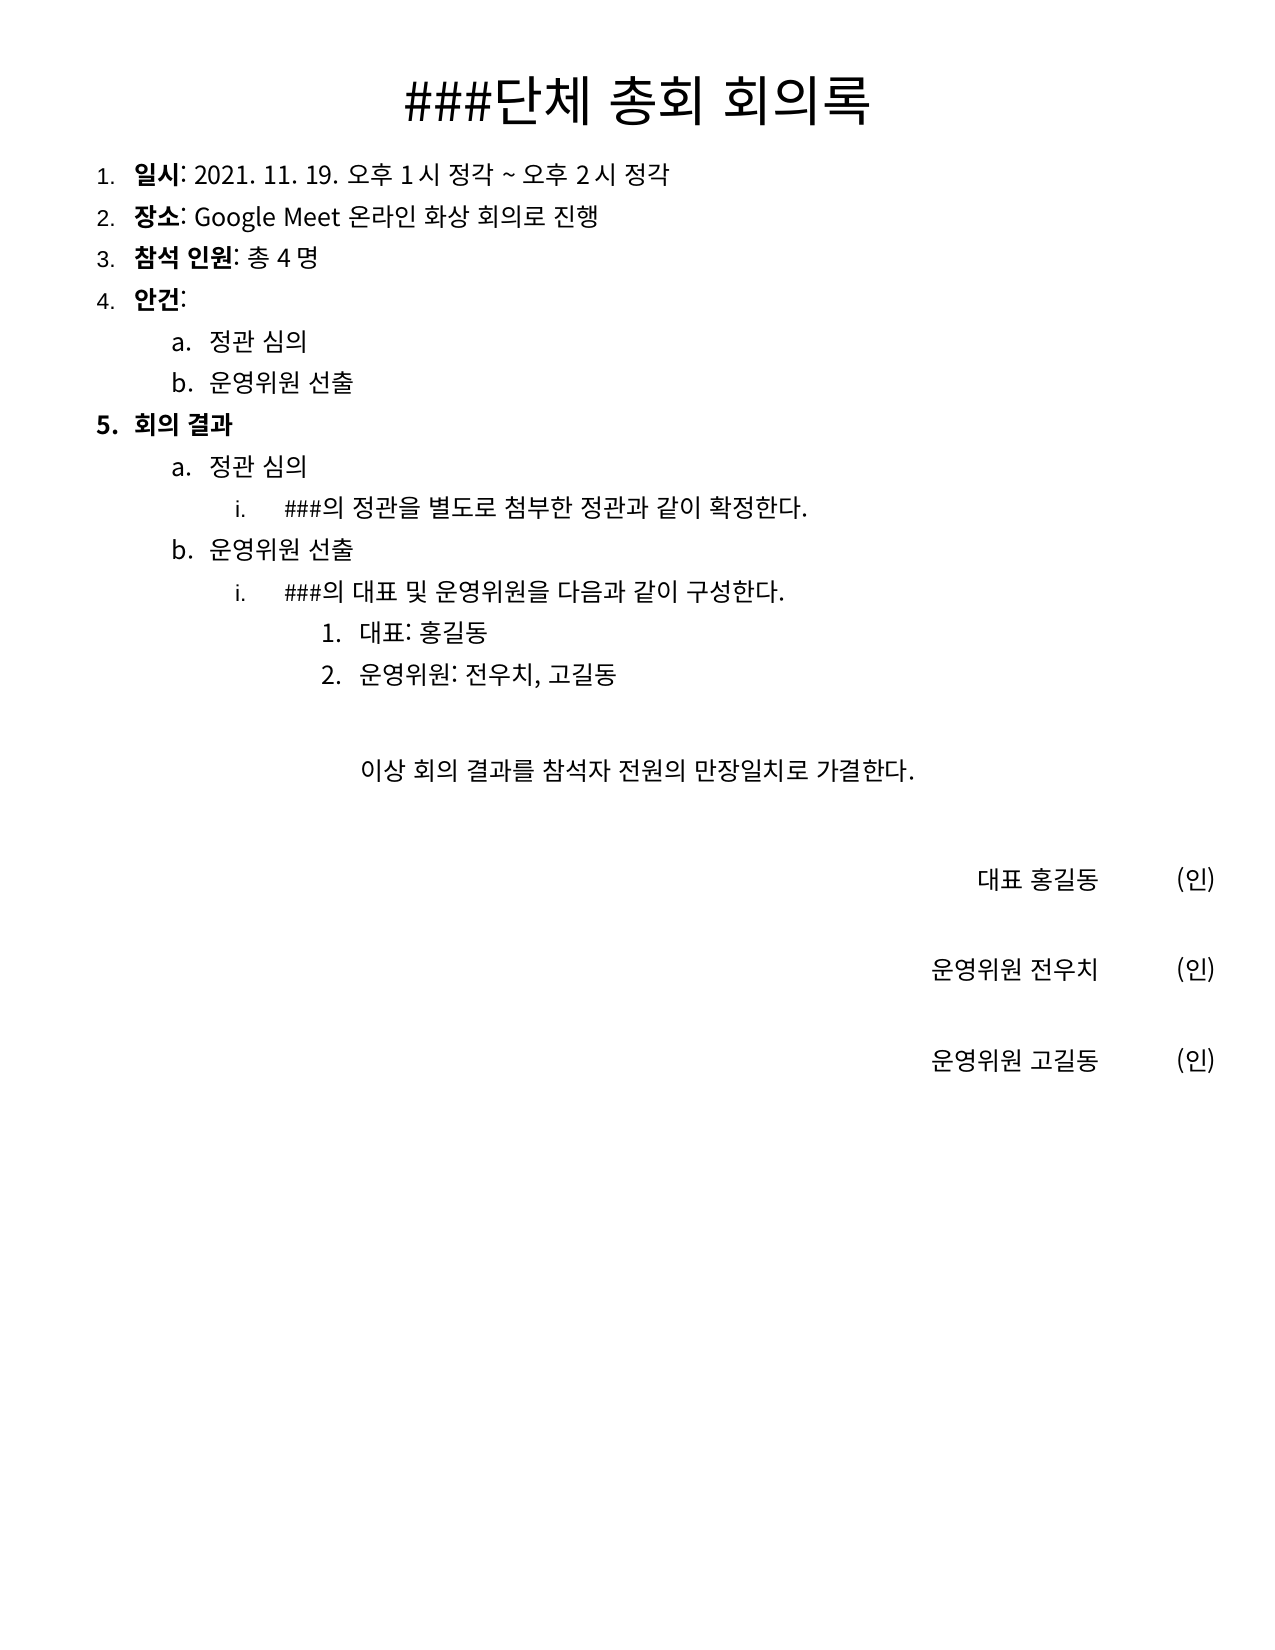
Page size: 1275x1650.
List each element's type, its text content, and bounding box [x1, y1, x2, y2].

list 일시: 2021. 11. 19. 오후 1시 정각 ~ 오후 2시 정각 [96, 155, 1216, 192]
list 운영위원 선출 [171, 530, 1216, 567]
list 대표: 홍길동 [321, 614, 1216, 650]
list 참석 인원: 총 4명 [96, 239, 1216, 275]
list 운영위원: 전우치, 고길동 [321, 655, 1216, 692]
list 안건: [96, 280, 1216, 317]
list 운영위원 선출 [171, 364, 1216, 400]
list ###의 대표 및 운영위원을 다음과 같이 구성한다. [246, 572, 1216, 608]
list 정관 심의 [171, 447, 1216, 483]
list 장소: Google Meet 온라인 화상 회의로 진행 [96, 197, 1216, 233]
list 정관 심의 [171, 322, 1216, 358]
list ###의 정관을 별도로 첨부한 정관과 같이 확정한다. [246, 489, 1216, 525]
text 운영위원 전우치 (인) [359, 951, 1216, 987]
title ###단체 총회 회의록 [59, 59, 1216, 137]
list 회의 결과 [96, 405, 1216, 442]
text 운영위원 고길동 (인) [359, 1041, 1216, 1078]
text 대표 홍길동 (인) [359, 860, 1216, 896]
text 이상 회의 결과를 참석자 전원의 만장일치로 가결한다. [59, 751, 1216, 788]
